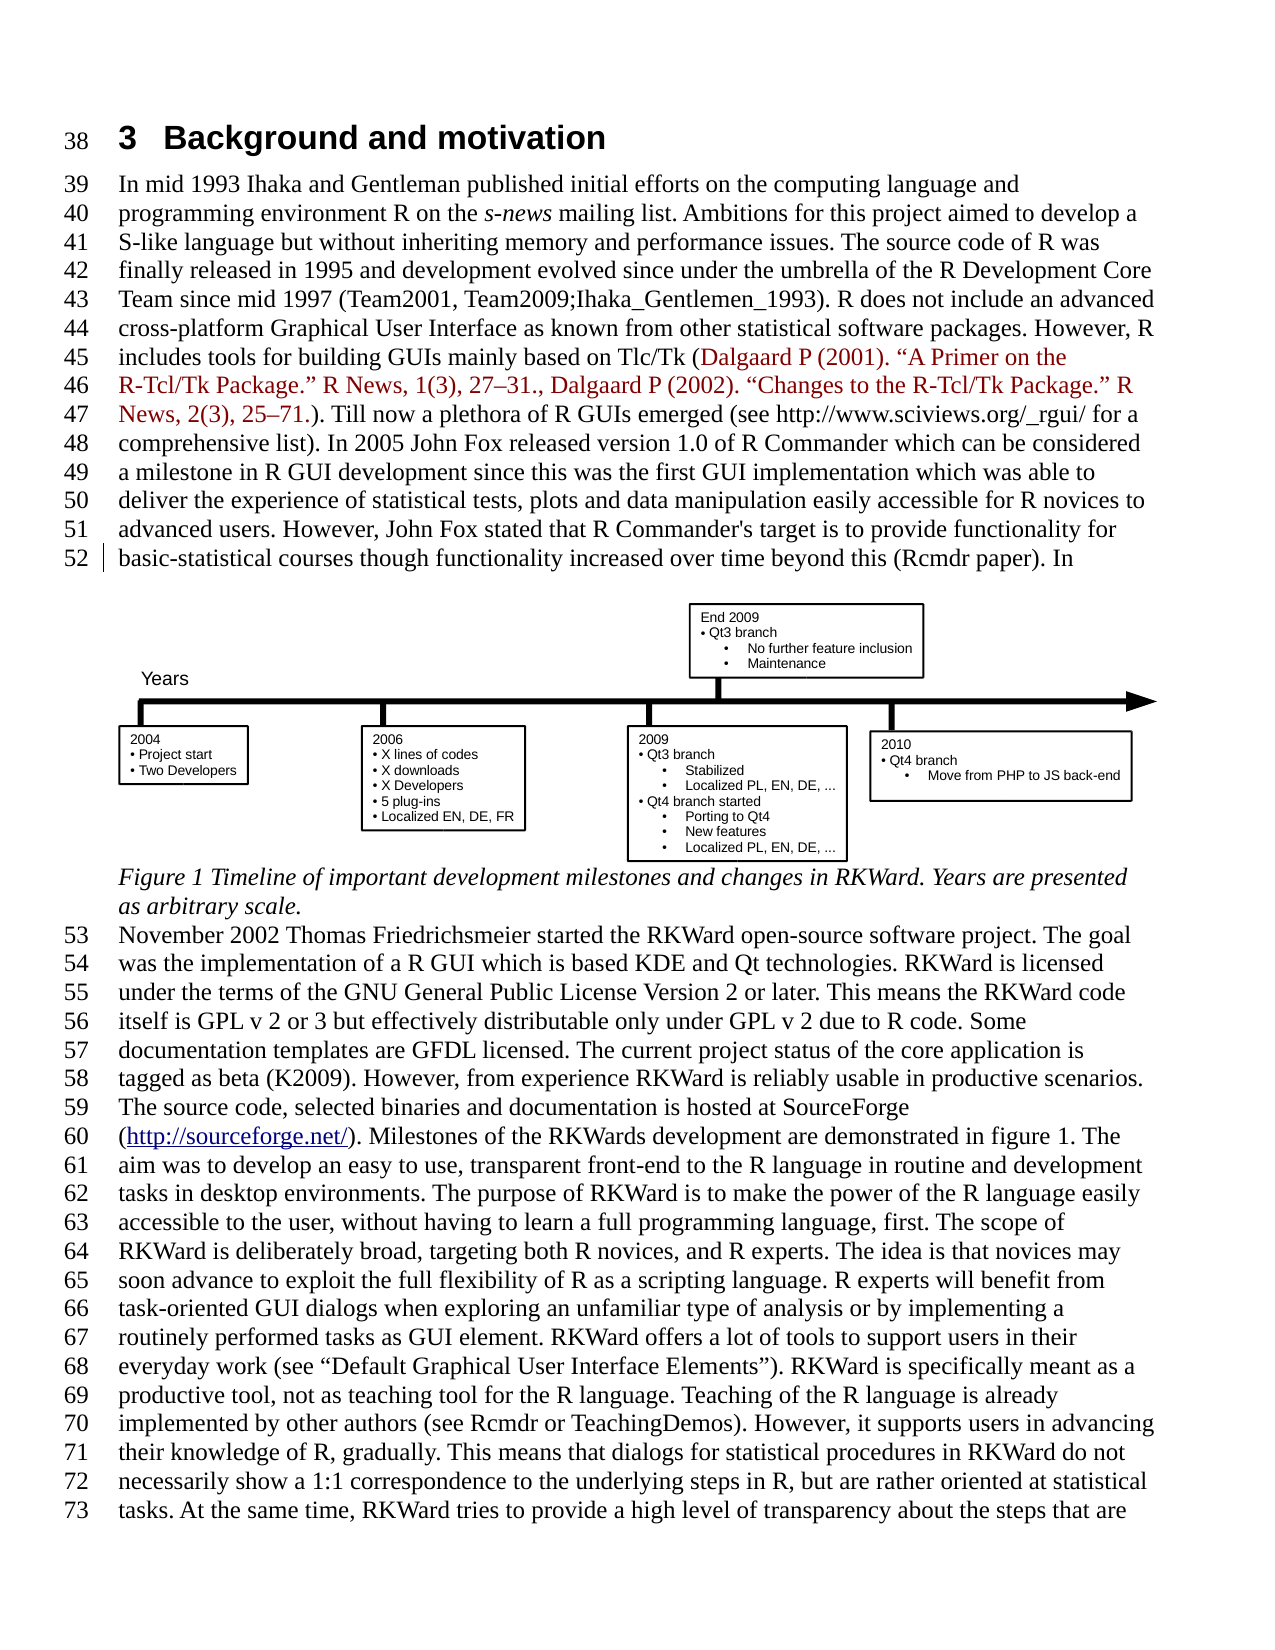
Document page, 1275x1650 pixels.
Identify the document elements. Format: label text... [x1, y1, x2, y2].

text Figure 1 Timeline of important development milestones and changes in RKWard. Years are presented as arbitrary scale. [121, 728, 246, 783]
text In mid 1993 Ihaka and Gentleman published initial efforts on the computing language and programming environment R on the s-news mailing list. Ambitions for this project aimed to develop a S-like language but without inheriting memory and performance issues. The source code of R was finally released in 1995 and development evolved since under the umbrella of the R Development Core Team since mid 1997 (Team2001, Team2009;Ihaka_Gentlemen_1993). R does not include an advanced cross-platform Graphical User Interface as known from other statistical software packages. However, R includes tools for building GUIs mainly based on Tlc/Tk (Dalgaard P (2001). “A Primer on the R-Tcl/Tk Package.” R News, 1(3), 27–31., Dalgaard P (2002). “Changes to the R-Tcl/Tk Package.” R News, 2(3), 25–71.). Till now a plethora of R GUIs emerged (see http://www.sciviews.org/_rgui/ for a comprehensive list). In 2005 John Fox released version 1.0 of R Commander which can be considered a milestone in R GUI development since this was the first GUI implementation which was able to deliver the experience of statistical tests, plots and data manipulation easily accessible for R novices to advanced users. However, John Fox stated that R Commander's target is to provide functionality for basic-statistical courses though functionality increased over time beyond this (Rcmdr paper). In [118, 169, 1157, 603]
text Figure 1 Timeline of important development milestones and changes in RKWard. Years are presented as arbitrary scale. [722, 603, 1157, 701]
text Figure 1 Timeline of important development milestones and changes in RKWard. Years are presented as arbitrary scale. [118, 702, 1157, 920]
text Figure 1 Timeline of important development milestones and changes in RKWard. Years are presented as arbitrary scale. [629, 728, 845, 860]
text Figure 1 Timeline of important development milestones and changes in RKWard. Years are presented as arbitrary scale. [363, 728, 524, 829]
text Figure 1 Timeline of important development milestones and changes in RKWard. Years are presented as arbitrary scale. [118, 603, 715, 725]
text Figure 1 Timeline of important development milestones and changes in RKWard. Years are presented as arbitrary scale. [691, 606, 922, 676]
subtitle Background and motivation [118, 118, 1157, 157]
text Figure 1 Timeline of important development milestones and changes in RKWard. Years are presented as arbitrary scale. [872, 733, 1130, 799]
text November 2002 Thomas Friedrichsmeier started the RKWard open-source software project. The goal was the implementation of a R GUI which is based KDE and Qt technologies. RKWard is licensed under the terms of the GNU General Public License Version 2 or later. This means the RKWard code itself is GPL v 2 or 3 but effectively distributable only under GPL v 2 due to R code. Some documentation templates are GFDL licensed. The current project status of the core application is tagged as beta (K2009). However, from experience RKWard is reliably usable in productive scenarios. The source code, selected binaries and documentation is hosted at SourceForge (http://sourceforge.net/). Milestones of the RKWards development are demonstrated in figure 1. The aim was to develop an easy to use, transparent front-end to the R language in routine and development tasks in desktop environments. The purpose of RKWard is to make the power of the R language easily accessible to the user, without having to learn a full programming language, first. The scope of RKWard is deliberately broad, targeting both R novices, and R experts. The idea is that novices may soon advance to exploit the full flexibility of R as a scripting language. R experts will benefit from task-oriented GUI dialogs when exploring an unfamiliar type of analysis or by implementing a routinely performed tasks as GUI element. RKWard offers a lot of tools to support users in their everyday work (see “Default Graphical User Interface Elements”). RKWard is specifically meant as a productive tool, not as teaching tool for the R language. Teaching of the R language is already implemented by other authors (see Rcmdr or TeachingDemos). However, it supports users in advancing their knowledge of R, gradually. This means that dialogs for statistical procedures in RKWard do not necessarily show a 1:1 correspondence to the underlying steps in R, but are rather oriented at statistical tasks. At the same time, RKWard tries to provide a high level of transparency about the steps that are [118, 920, 1157, 1523]
